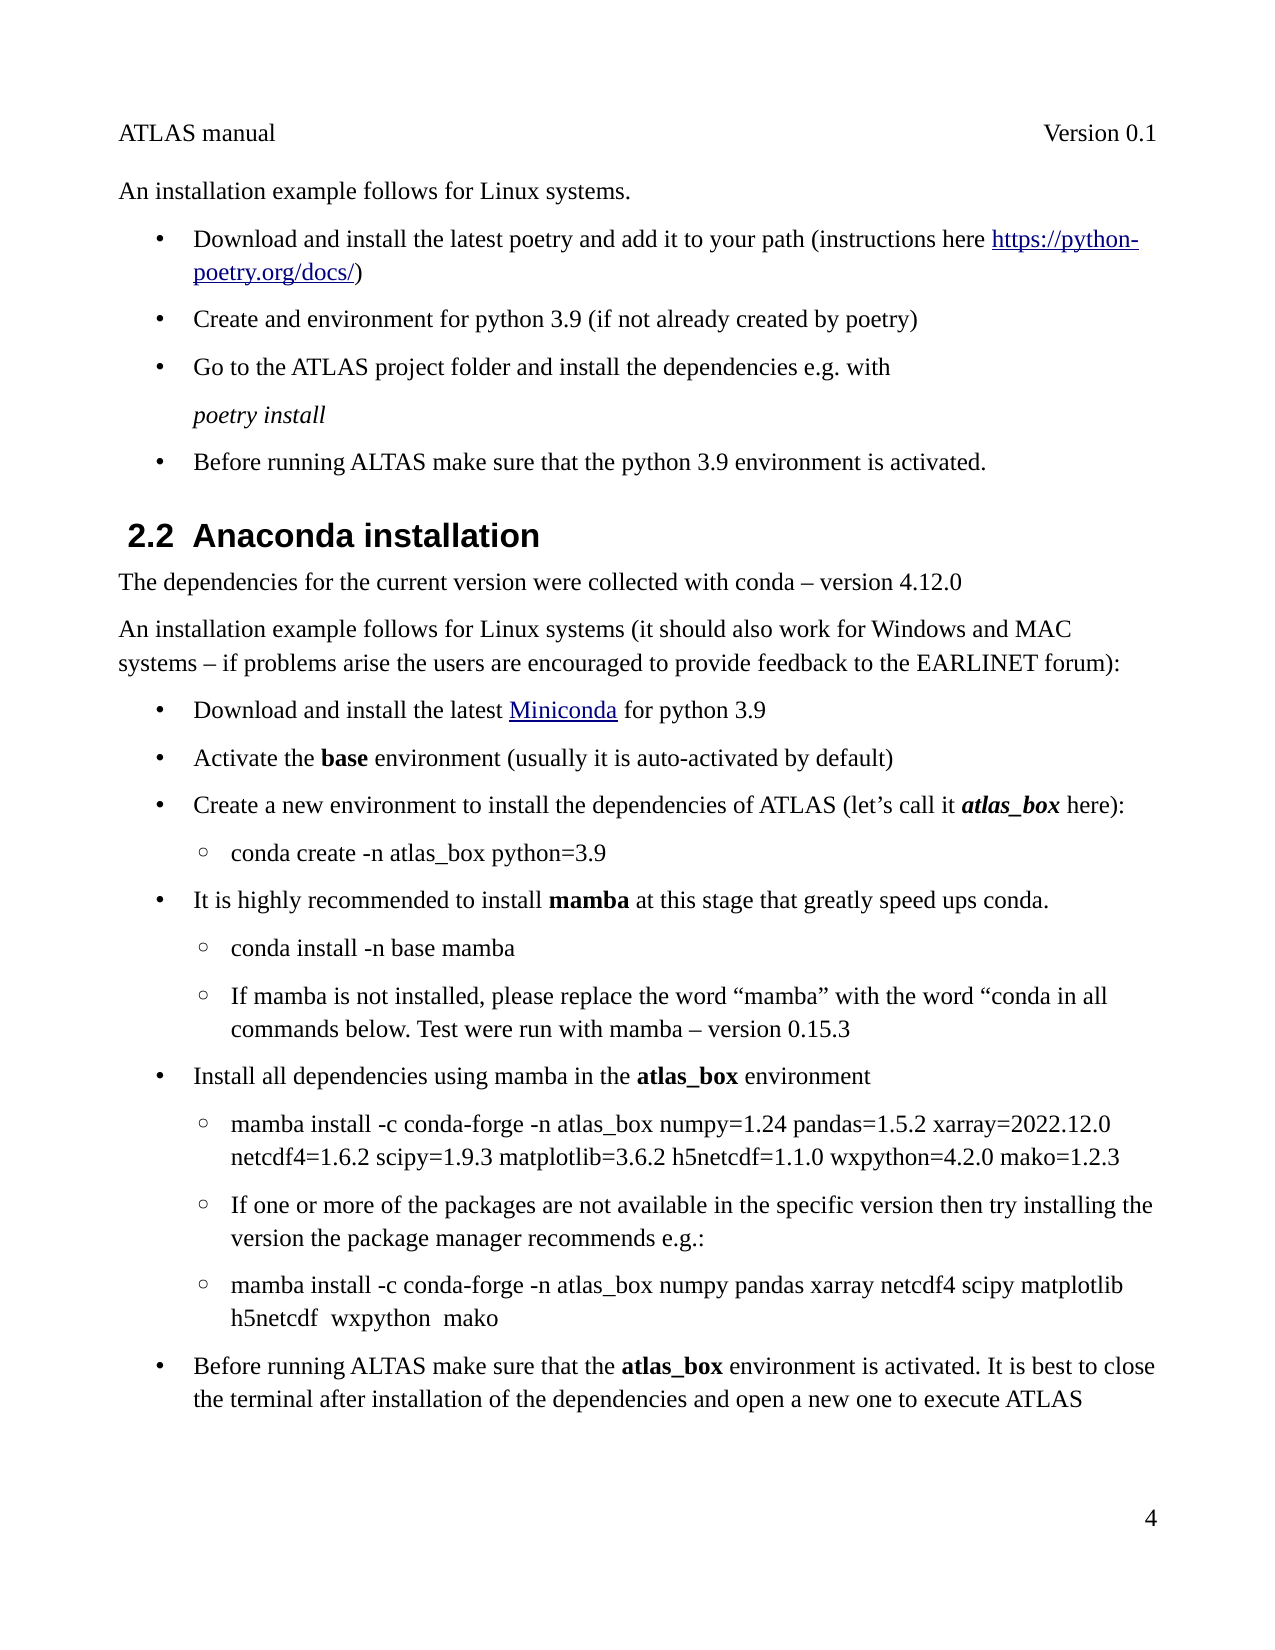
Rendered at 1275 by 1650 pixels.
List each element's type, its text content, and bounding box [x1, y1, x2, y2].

subtitle Anaconda installation [118, 516, 1157, 554]
list poetry install [156, 400, 1157, 428]
list Download and install the latest Miniconda for python 3.9 [156, 695, 1157, 724]
list Download and install the latest poetry and add it to your path (instructions here https://python-poetry.org/docs/) [156, 224, 1157, 286]
list mamba install -c conda-forge -n atlas_box numpy pandas xarray netcdf4 scipy matplotlib h5netcdf wxpython mako [193, 1270, 1157, 1332]
text An installation example follows for Linux systems (it should also work for Windows and MAC systems – if problems arise the users are encouraged to provide feedback to the EARLINET forum): [118, 614, 1157, 676]
list conda install -n base mamba [193, 933, 1157, 962]
list Install all dependencies using mamba in the atlas_box environment [156, 1061, 1157, 1090]
list mamba install -c conda-forge -n atlas_box numpy=1.24 pandas=1.5.2 xarray=2022.12.0 netcdf4=1.6.2 scipy=1.9.3 matplotlib=3.6.2 h5netcdf=1.1.0 wxpython=4.2.0 mako=1.2.3 [193, 1109, 1157, 1171]
list conda create -n atlas_box python=3.9 [193, 838, 1157, 867]
list Go to the ATLAS project folder and install the dependencies e.g. with [156, 352, 1157, 381]
list Before running ALTAS make sure that the python 3.9 environment is activated. [156, 447, 1157, 476]
list If one or more of the packages are not available in the specific version then try installing the version the package manager recommends e.g.: [193, 1190, 1157, 1251]
text The dependencies for the current version were collected with conda – version 4.12.0 [118, 567, 1157, 596]
list Activate the base environment (usually it is auto-activated by default) [156, 743, 1157, 772]
list Create a new environment to install the dependencies of ATLAS (let’s call it atlas_box here): [156, 790, 1157, 819]
list If mamba is not installed, please replace the word “mamba” with the word “conda in all commands below. Test were run with mamba – version 0.15.3 [193, 981, 1157, 1043]
list Before running ALTAS make sure that the atlas_box environment is activated. It is best to close the terminal after installation of the dependencies and open a new one to execute ATLAS [156, 1351, 1157, 1413]
list Create and environment for python 3.9 (if not already created by poetry) [156, 304, 1157, 333]
text An installation example follows for Linux systems. [118, 176, 1157, 205]
list It is highly recommended to install mamba at this stage that greatly speed ups conda. [156, 886, 1157, 914]
